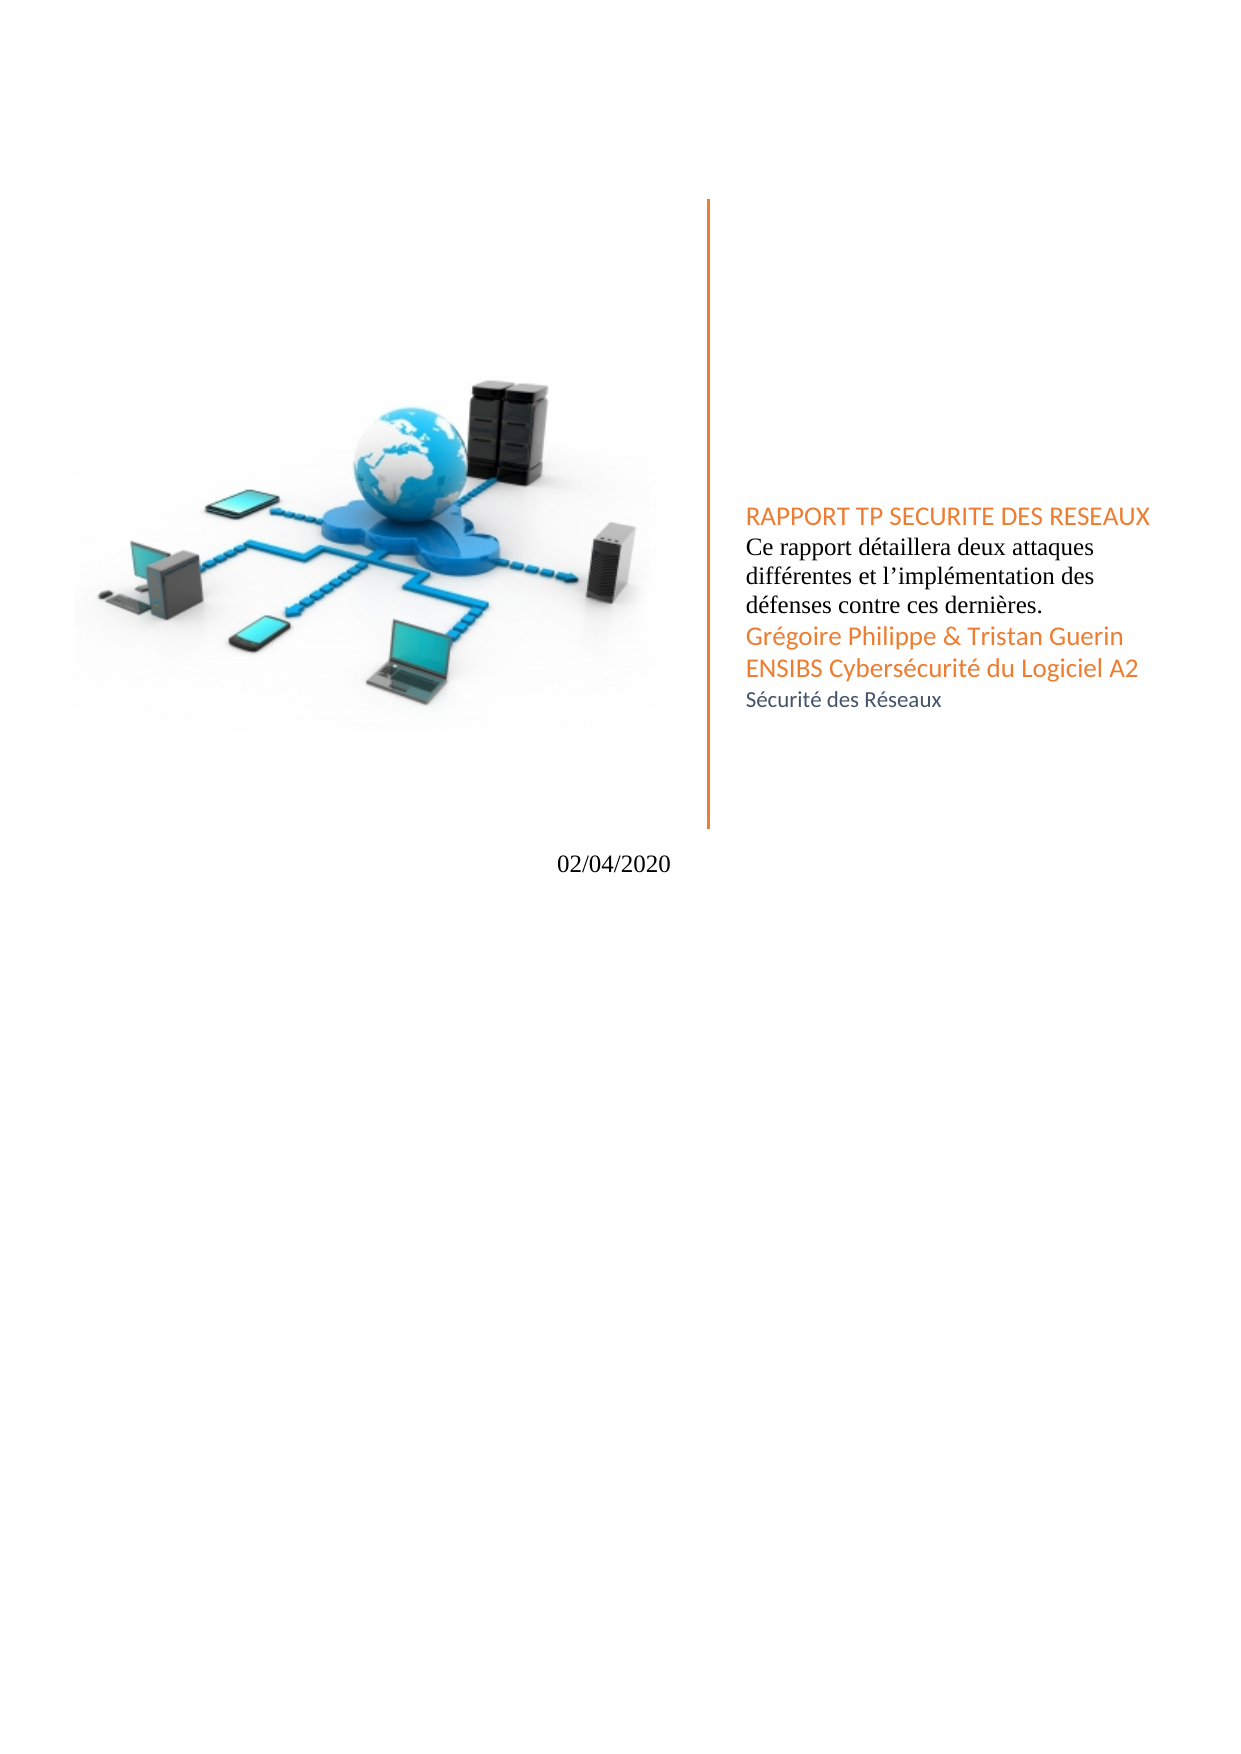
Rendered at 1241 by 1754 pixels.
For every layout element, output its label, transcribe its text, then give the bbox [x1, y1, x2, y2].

table_header RAPPORT TP SECURITE DES RESEAUX Ce rapport détaillera deux attaques différentes et l’implémentation des défenses contre ces dernières. Grégoire Philippe & Tristan Guerin ENSIBS Cybersécurité du Logiciel A2 Sécurité des Réseaux [710, 199, 1206, 829]
table_header 02/04/2020 [36, 199, 707, 829]
